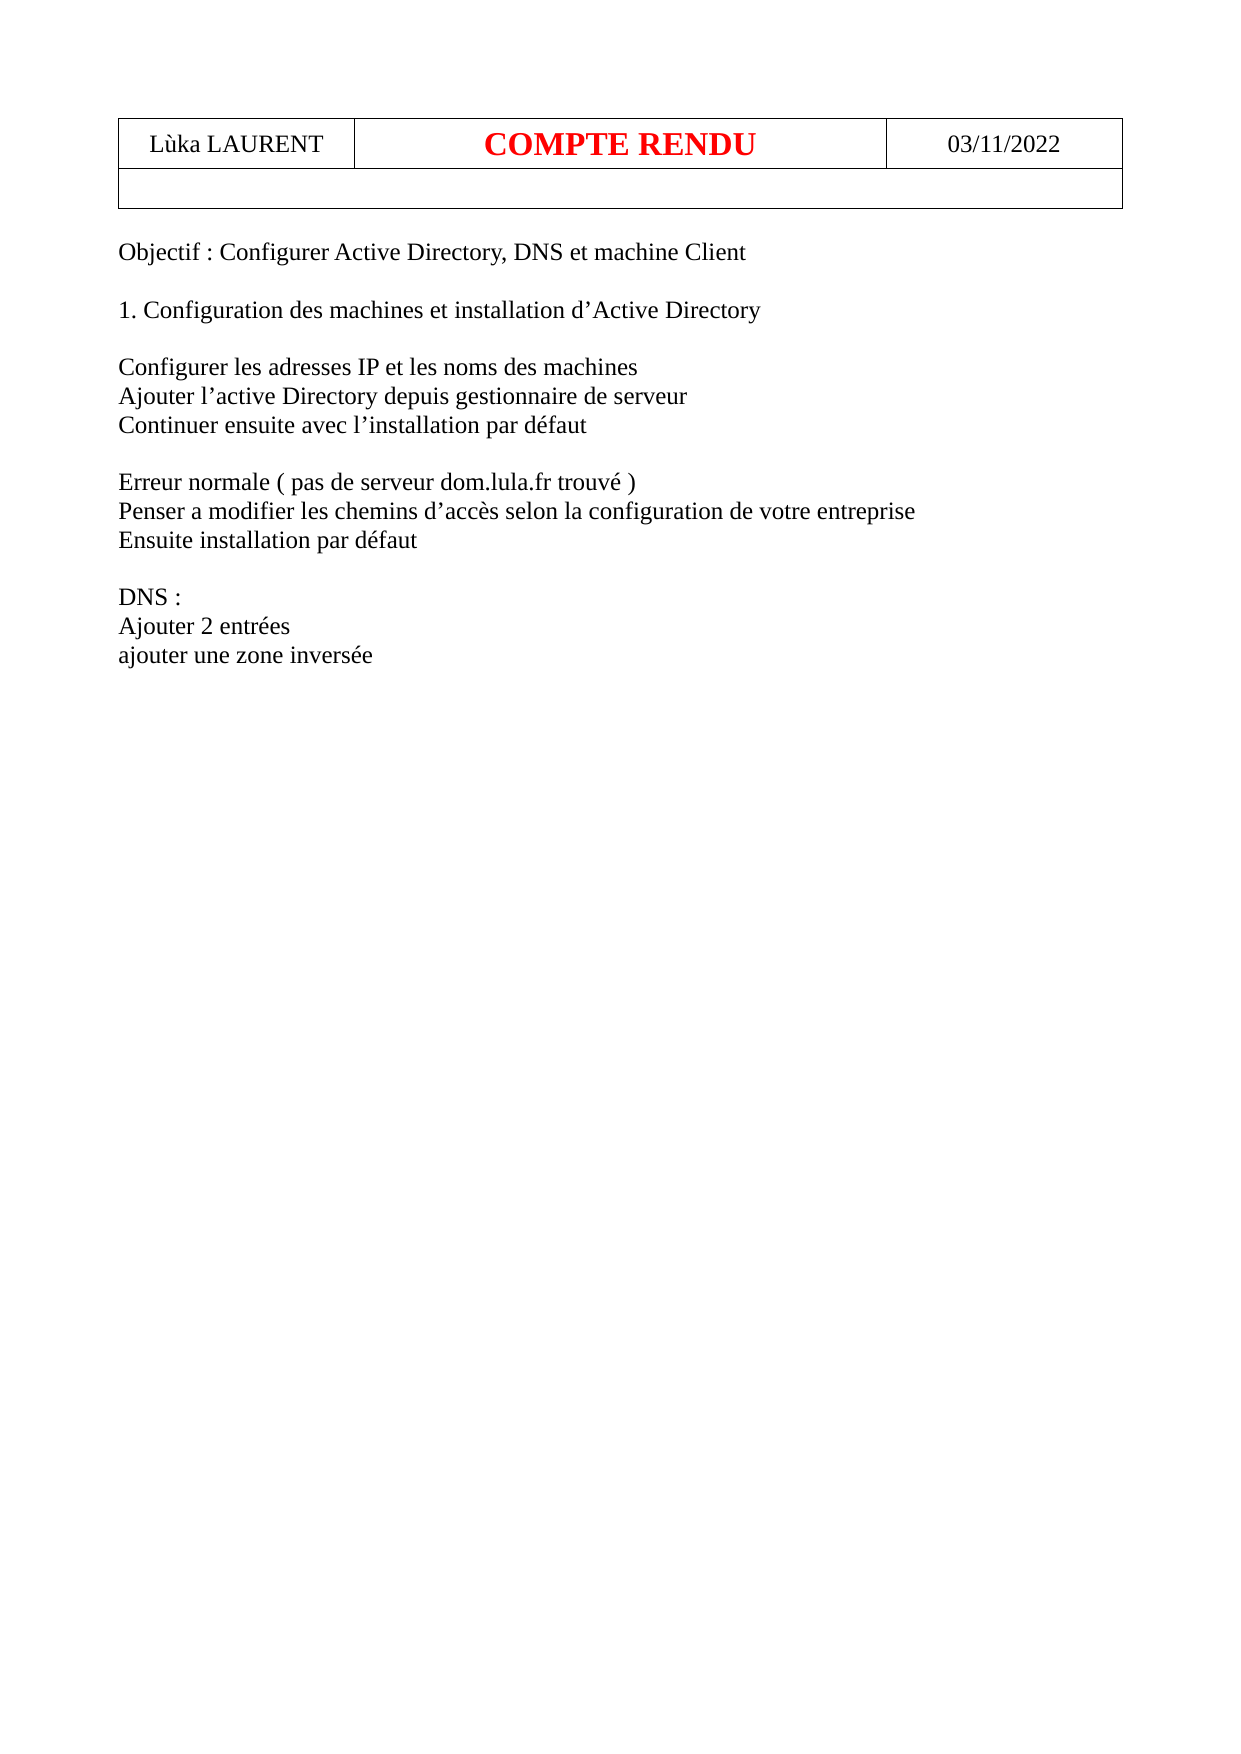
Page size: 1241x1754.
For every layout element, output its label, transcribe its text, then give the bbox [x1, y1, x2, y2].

table_header Lùka LAURENT [119, 119, 354, 168]
table_cell [119, 169, 1122, 208]
text Objectif : Configurer Active Directory, DNS et machine Client 1. Configuration des machines et installation d’Active Directory Configurer les adresses IP et les noms des machines Ajouter l’active Directory depuis gestionnaire de serveur Continuer ensuite avec l’installation par défaut Erreur normale ( pas de serveur dom.lula.fr trouvé ) Penser a modifier les chemins d’accès selon la configuration de votre entreprise Ensuite installation par défaut DNS : Ajouter 2 entrées ajouter une zone inversée [118, 209, 1122, 668]
table_header COMPTE RENDU [355, 119, 886, 168]
table_header 03/11/2022 [887, 119, 1122, 168]
